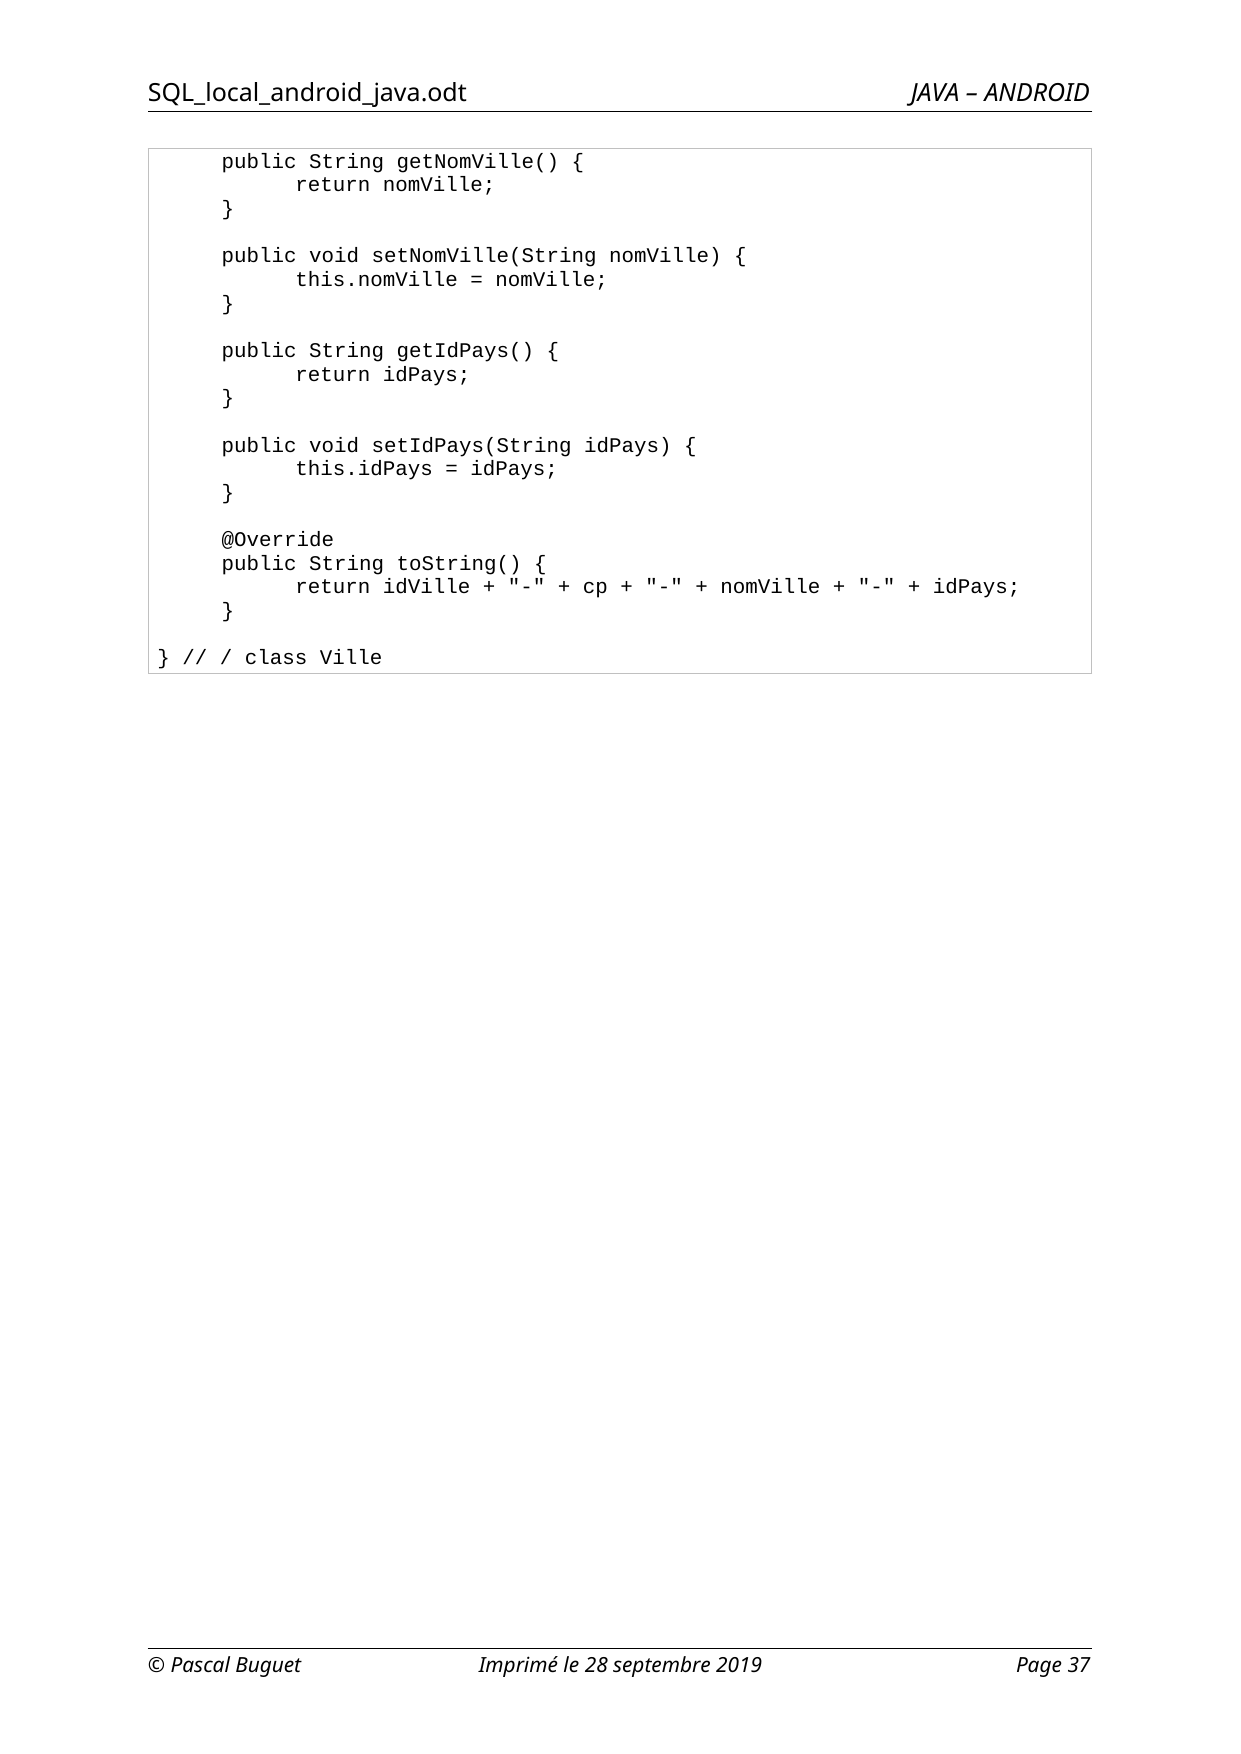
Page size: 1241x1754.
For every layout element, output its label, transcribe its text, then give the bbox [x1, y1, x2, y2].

text } [149, 195, 1091, 219]
text public void setNomVille(String nomVille) { [149, 242, 1091, 266]
text } [149, 289, 1091, 313]
text } [149, 384, 1091, 408]
text public String getIdPays() { [149, 337, 1091, 361]
text return idVille + "-" + cp + "-" + nomVille + "-" + idPays; [149, 573, 1091, 597]
text } [149, 597, 1091, 621]
text public void setIdPays(String idPays) { [149, 431, 1091, 455]
text this.nomVille = nomVille; [149, 266, 1091, 289]
text } [149, 479, 1091, 502]
text } // / class Ville [149, 644, 1091, 673]
text @Override [149, 526, 1091, 550]
text return nomVille; [149, 171, 1091, 195]
text this.idPays = idPays; [149, 455, 1091, 479]
text public String getNomVille() { [149, 149, 1091, 171]
text return idPays; [149, 361, 1091, 384]
text public String toString() { [149, 550, 1091, 573]
